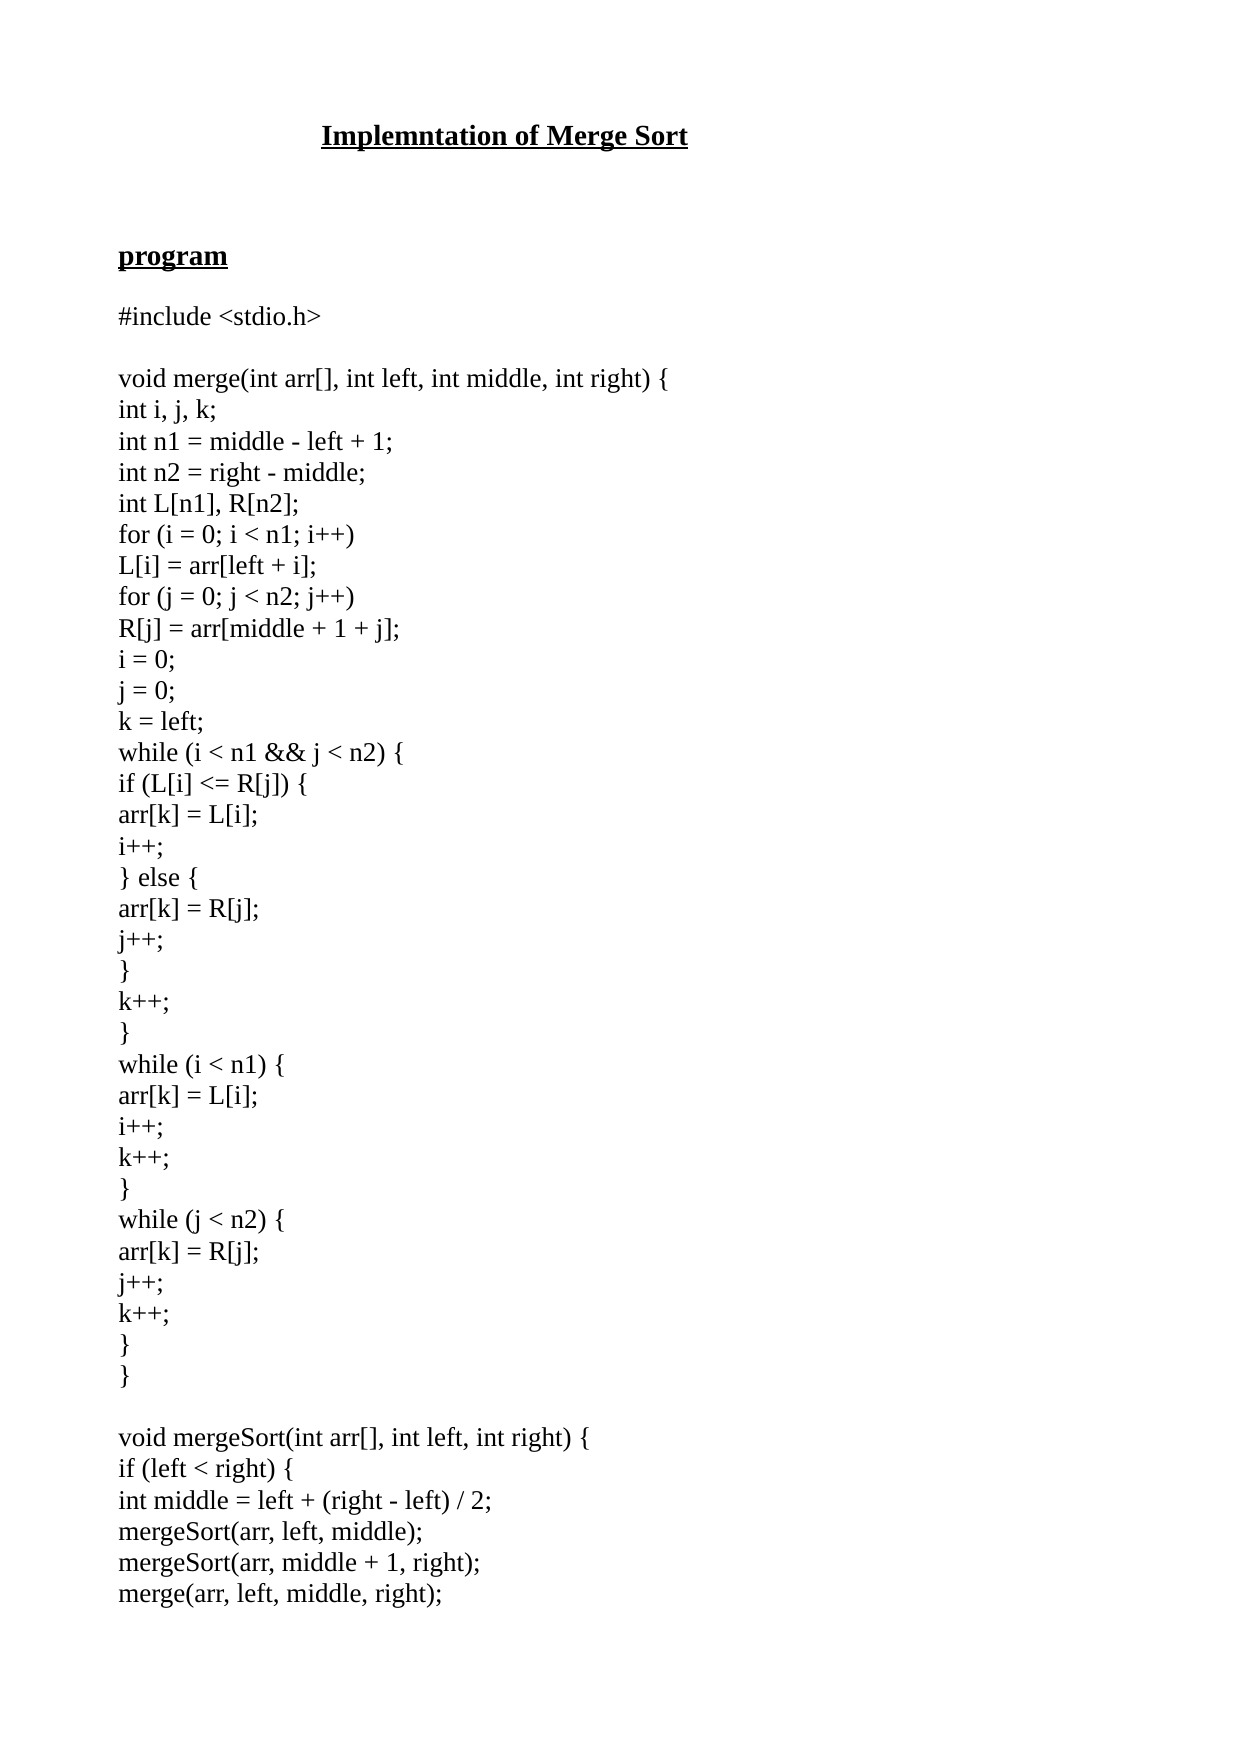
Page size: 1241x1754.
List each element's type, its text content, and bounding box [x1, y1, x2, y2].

text int L[n1], R[n2]; [118, 487, 1122, 518]
text } [118, 1359, 1122, 1390]
text arr[k] = R[j]; [118, 892, 1122, 923]
text arr[k] = R[j]; [118, 1234, 1122, 1266]
text while (i < n1) { [118, 1048, 1122, 1079]
text for (j = 0; j < n2; j++) [118, 581, 1122, 612]
text } else { [118, 861, 1122, 892]
text int i, j, k; [118, 394, 1122, 425]
text int n1 = middle - left + 1; [118, 425, 1122, 456]
text arr[k] = L[i]; [118, 798, 1122, 830]
text merge(arr, left, middle, right); [118, 1577, 1122, 1608]
text i++; [118, 1110, 1122, 1141]
text j++; [118, 923, 1122, 954]
text k++; [118, 985, 1122, 1017]
text arr[k] = L[i]; [118, 1079, 1122, 1110]
text k++; [118, 1141, 1122, 1172]
text k++; [118, 1297, 1122, 1328]
text if (L[i] <= R[j]) { [118, 767, 1122, 798]
text j = 0; [118, 674, 1122, 705]
text mergeSort(arr, left, middle); [118, 1515, 1122, 1546]
text } [118, 954, 1122, 985]
text int n2 = right - middle; [118, 456, 1122, 487]
text i++; [118, 830, 1122, 861]
text mergeSort(arr, middle + 1, right); [118, 1546, 1122, 1577]
text Implemntation of Merge Sort [118, 118, 1122, 152]
text if (left < right) { [118, 1453, 1122, 1484]
text void merge(int arr[], int left, int middle, int right) { [118, 362, 1122, 394]
text R[j] = arr[middle + 1 + j]; [118, 612, 1122, 643]
text void mergeSort(int arr[], int left, int right) { [118, 1421, 1122, 1453]
text } [118, 1017, 1122, 1048]
text while (j < n2) { [118, 1203, 1122, 1234]
text for (i = 0; i < n1; i++) [118, 518, 1122, 549]
text j++; [118, 1266, 1122, 1297]
text while (i < n1 && j < n2) { [118, 736, 1122, 767]
text program [118, 238, 1122, 271]
text k = left; [118, 705, 1122, 736]
text i = 0; [118, 643, 1122, 674]
text L[i] = arr[left + i]; [118, 549, 1122, 581]
text int middle = left + (right - left) / 2; [118, 1484, 1122, 1515]
text } [118, 1328, 1122, 1359]
text } [118, 1172, 1122, 1203]
text #include <stdio.h> [118, 300, 1122, 331]
